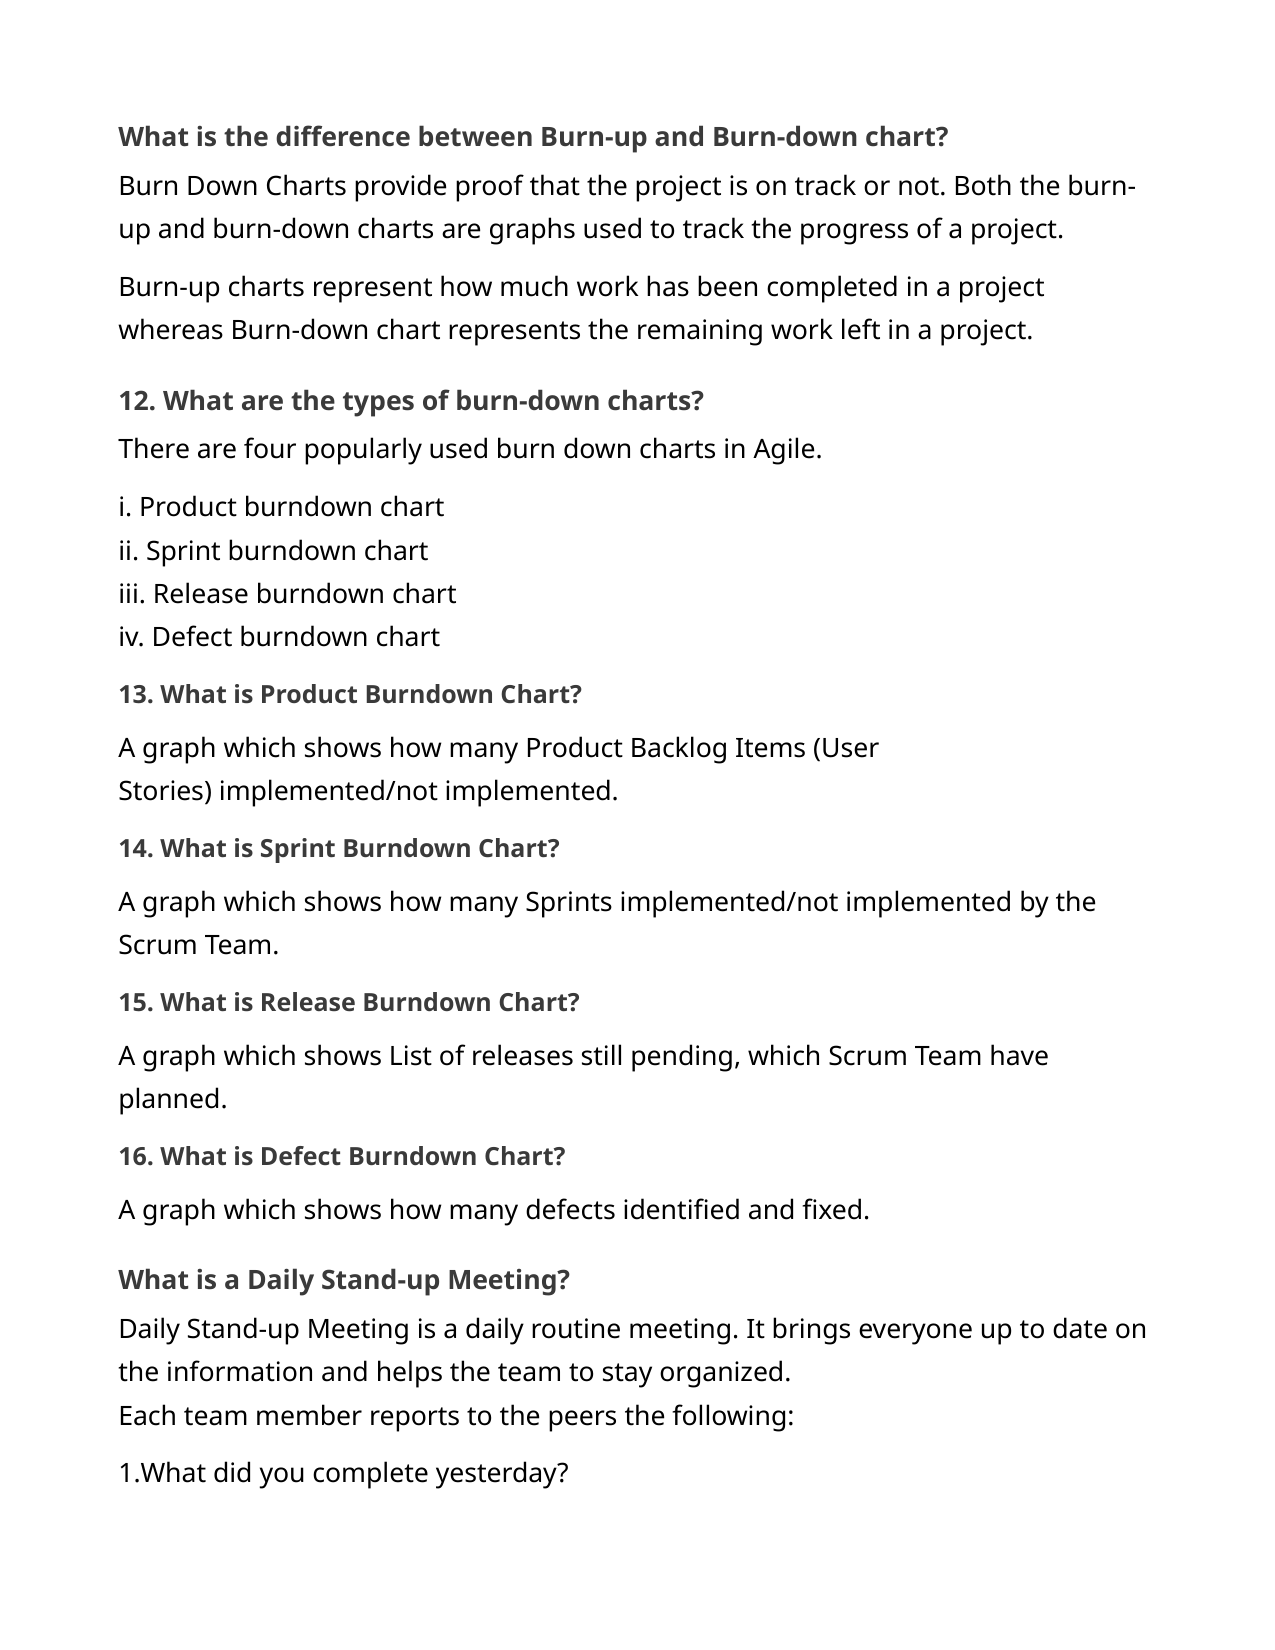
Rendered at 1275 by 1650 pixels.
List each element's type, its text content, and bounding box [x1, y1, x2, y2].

text Burn-up charts represent how much work has been completed in a project whereas Burn-down chart represents the remaining work left in a project. [118, 268, 1157, 347]
subtitle 14. What is Sprint Burndown Chart? [118, 830, 1157, 864]
list What did you complete yesterday? [118, 1454, 1157, 1491]
text Daily Stand-up Meeting is a daily routine meeting. It brings everyone up to date on the information and helps the team to stay organized. Each team member reports to the peers the following: [118, 1310, 1157, 1433]
text A graph which shows how many Sprints implemented/not implemented by the Scrum Team. [118, 883, 1157, 962]
text Burn Down Charts provide proof that the project is on track or not. Both the burn-up and burn-down charts are graphs used to track the progress of a project. [118, 167, 1157, 246]
subtitle 15. What is Release Burndown Chart? [118, 984, 1157, 1018]
subtitle What is a Daily Stand-up Meeting? [118, 1261, 1157, 1297]
text A graph which shows how many defects identified and fixed. [118, 1191, 1157, 1227]
subtitle 16. What is Defect Burndown Chart? [118, 1138, 1157, 1172]
subtitle 12. What are the types of burn-down charts? [118, 382, 1157, 418]
text A graph which shows List of releases still pending, which Scrum Team have planned. [118, 1037, 1157, 1116]
text A graph which shows how many Product Backlog Items (User Stories) implemented/not implemented. [118, 729, 1157, 808]
subtitle 13. What is Product Burndown Chart? [118, 676, 1157, 710]
subtitle What is the difference between Burn-up and Burn-down chart? [118, 118, 1157, 154]
text i. Product burndown chart ii. Sprint burndown chart iii. Release burndown chart iv. Defect burndown chart [118, 488, 1157, 654]
text There are four popularly used burn down charts in Agile. [118, 430, 1157, 467]
